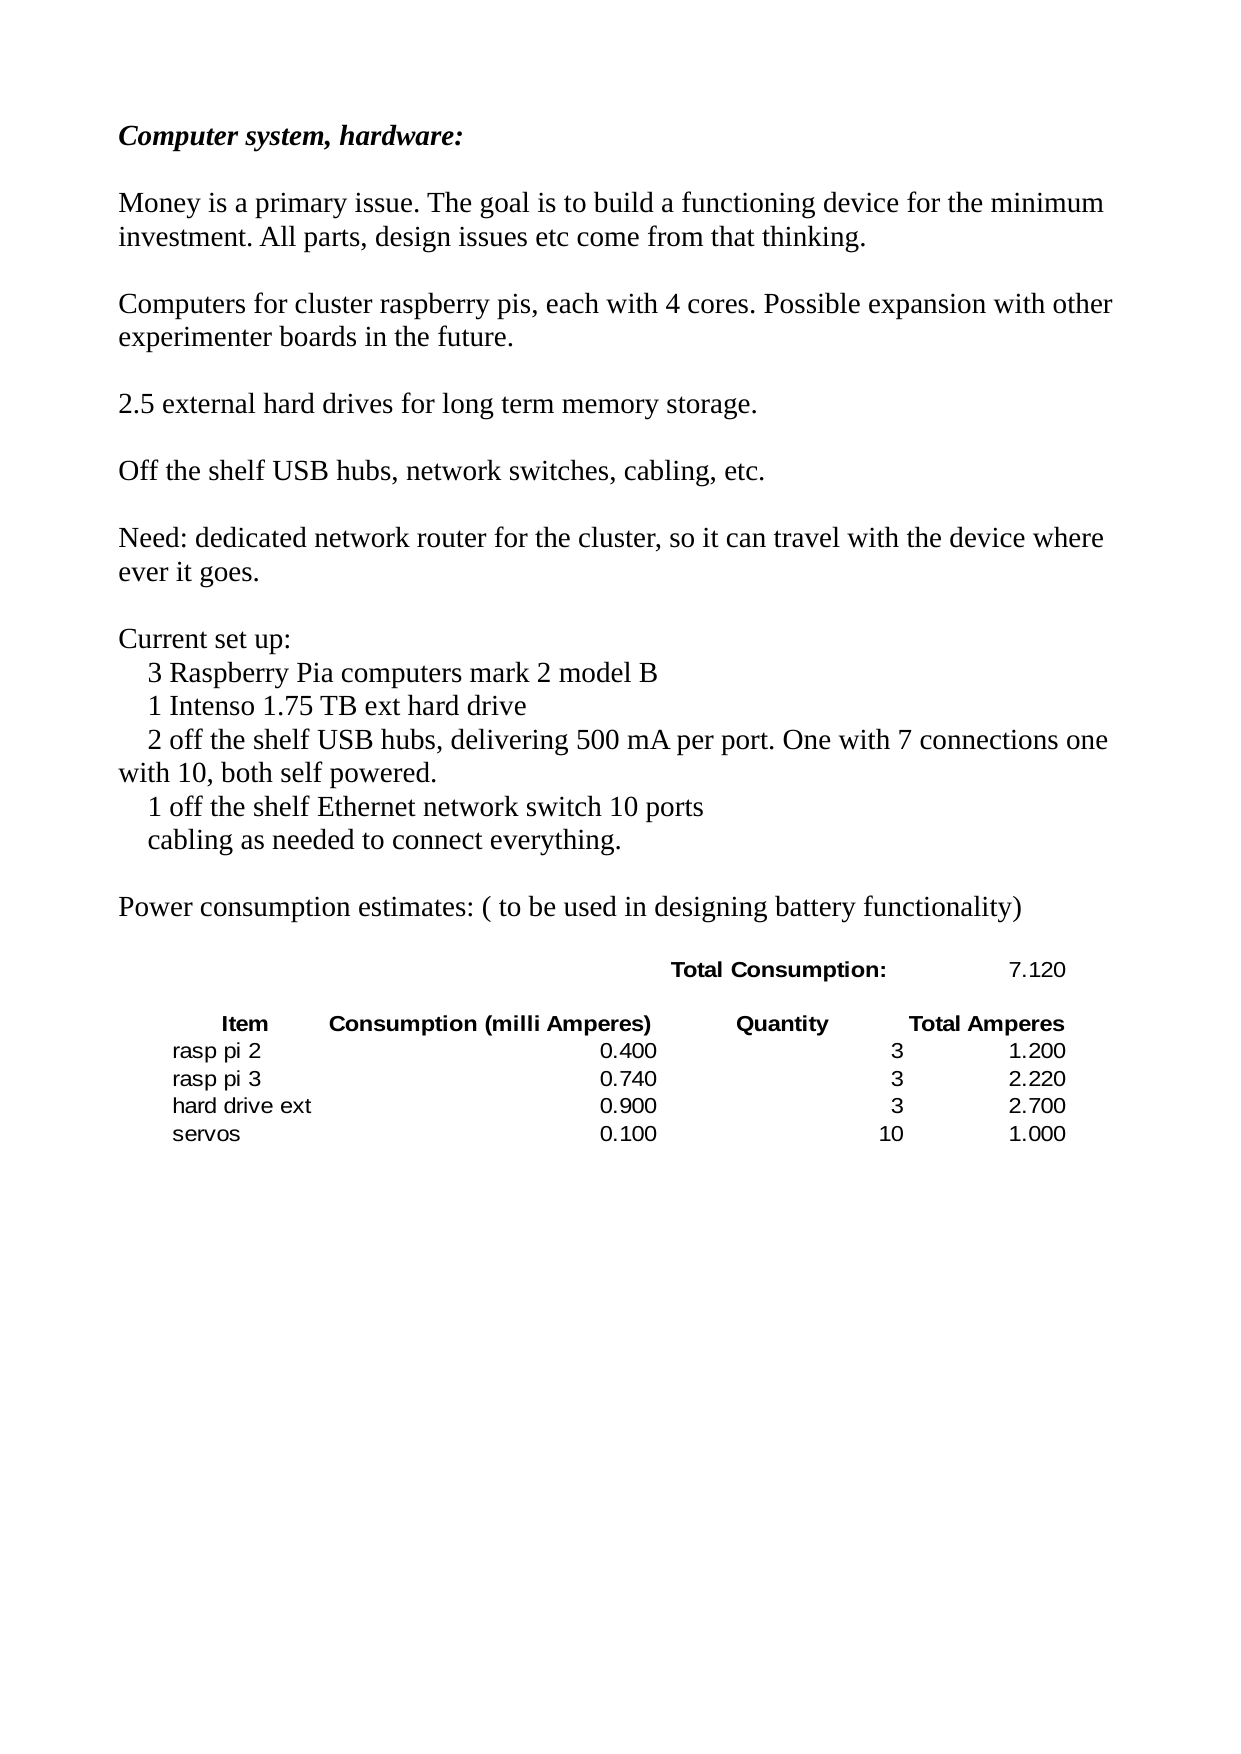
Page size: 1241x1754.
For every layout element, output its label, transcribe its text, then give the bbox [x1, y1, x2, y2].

text 1 off the shelf Ethernet network switch 10 ports [118, 789, 1122, 822]
text 3 Raspberry Pia computers mark 2 model B [118, 655, 1122, 688]
text Money is a primary issue. The goal is to build a functioning device for the minimum investment. All parts, design issues etc come from that thinking. [118, 185, 1122, 252]
text Off the shelf USB hubs, network switches, cabling, etc. [118, 453, 1122, 487]
text Computer system, hardware: [118, 118, 1122, 152]
text Need: dedicated network router for the cluster, so it can travel with the device where ever it goes. [118, 521, 1122, 588]
text cabling as needed to connect everything. [118, 822, 1122, 856]
text Power consumption estimates: ( to be used in designing battery functionality) [118, 889, 1122, 923]
text Computers for cluster raspberry pis, each with 4 cores. Possible expansion with other experimenter boards in the future. [118, 286, 1122, 353]
text 2 off the shelf USB hubs, delivering 500 mA per port. One with 7 connections one with 10, both self powered. [118, 722, 1122, 789]
text Current set up: [118, 621, 1122, 655]
text 2.5 external hard drives for long term memory storage. [118, 386, 1122, 420]
text 1 Intenso 1.75 TB ext hard drive [118, 688, 1122, 722]
